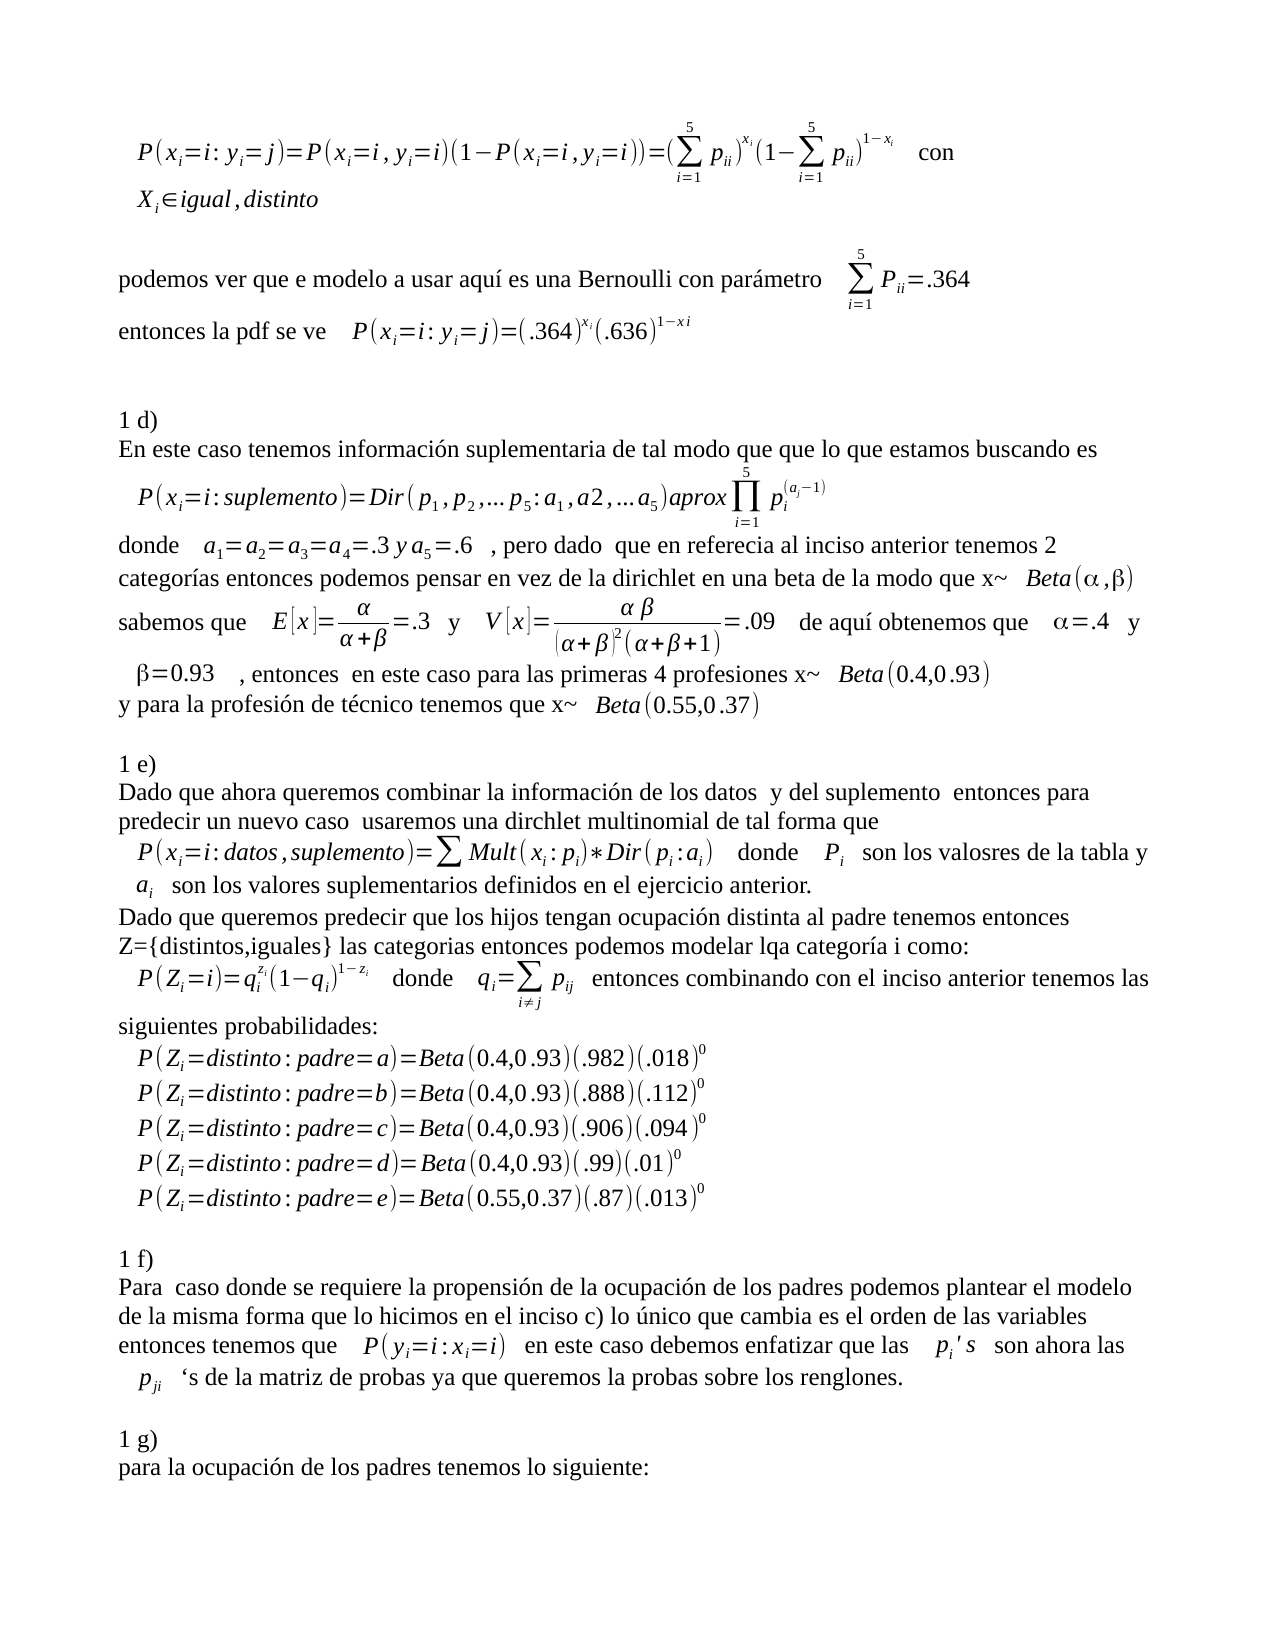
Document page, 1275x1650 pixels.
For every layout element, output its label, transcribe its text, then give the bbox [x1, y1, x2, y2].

text 1 g) [118, 1424, 1157, 1452]
text donde entonces combinando con el inciso anterior tenemos las siguientes probabilidades: [118, 960, 1157, 1040]
text Dado que queremos predecir que los hijos tengan ocupación distinta al padre tenemos entonces Z={distintos,iguales} las categorias entonces podemos modelar lqa categoría i como: [118, 902, 1157, 960]
text Dado que ahora queremos combinar la información de los datos y del suplemento entonces para predecir un nuevo caso usaremos una dirchlet multinomial de tal forma que donde son los valosres de la tabla y son los valores suplementarios definidos en el ejercicio anterior. [118, 777, 1157, 902]
text donde , pero dado que en referecia al inciso anterior tenemos 2 categorías entonces podemos pensar en vez de la dirichlet en una beta de la modo que x~ [118, 530, 1157, 593]
text y para la profesión de técnico tenemos que x~ [118, 689, 1157, 720]
text 1 f) [118, 1244, 1157, 1272]
text Para caso donde se requiere la propensión de la ocupación de los padres podemos plantear el modelo de la misma forma que lo hicimos en el inciso c) lo único que cambia es el orden de las variables entonces tenemos que en este caso debemos enfatizar que las son ahora las ‘s de la matriz de probas ya que queremos la probas sobre los renglones. [118, 1272, 1157, 1395]
text 1 e) [118, 749, 1157, 777]
text sabemos que y de aquí obtenemos que y , entonces en este caso para las primeras 4 profesiones x~ [118, 593, 1157, 689]
text En este caso tenemos información suplementaria de tal modo que que lo que estamos buscando es [118, 434, 1157, 530]
text podemos ver que e modelo a usar aquí es una Bernoulli con parámetro [118, 246, 1157, 313]
text En este caso lo que queremos ver es la probabilidad condicional donde son las ocupaciones de los padres y la de los hijos entonces podemos entonces el modelo que puede hacer aquí es pensar en 2 categorias {iguales, distintos} hablando de ocupaciones en este caso podemos ver que la la proba de que sean las mismas ocupaciones es que es la proba de que padres e hijos tengan la misma ocupación entonces con [118, 118, 1157, 217]
text 1 d) [118, 406, 1157, 434]
text para la ocupación de los padres tenemos lo siguiente: [118, 1452, 1157, 1481]
text entonces la pdf se ve [118, 313, 1157, 348]
